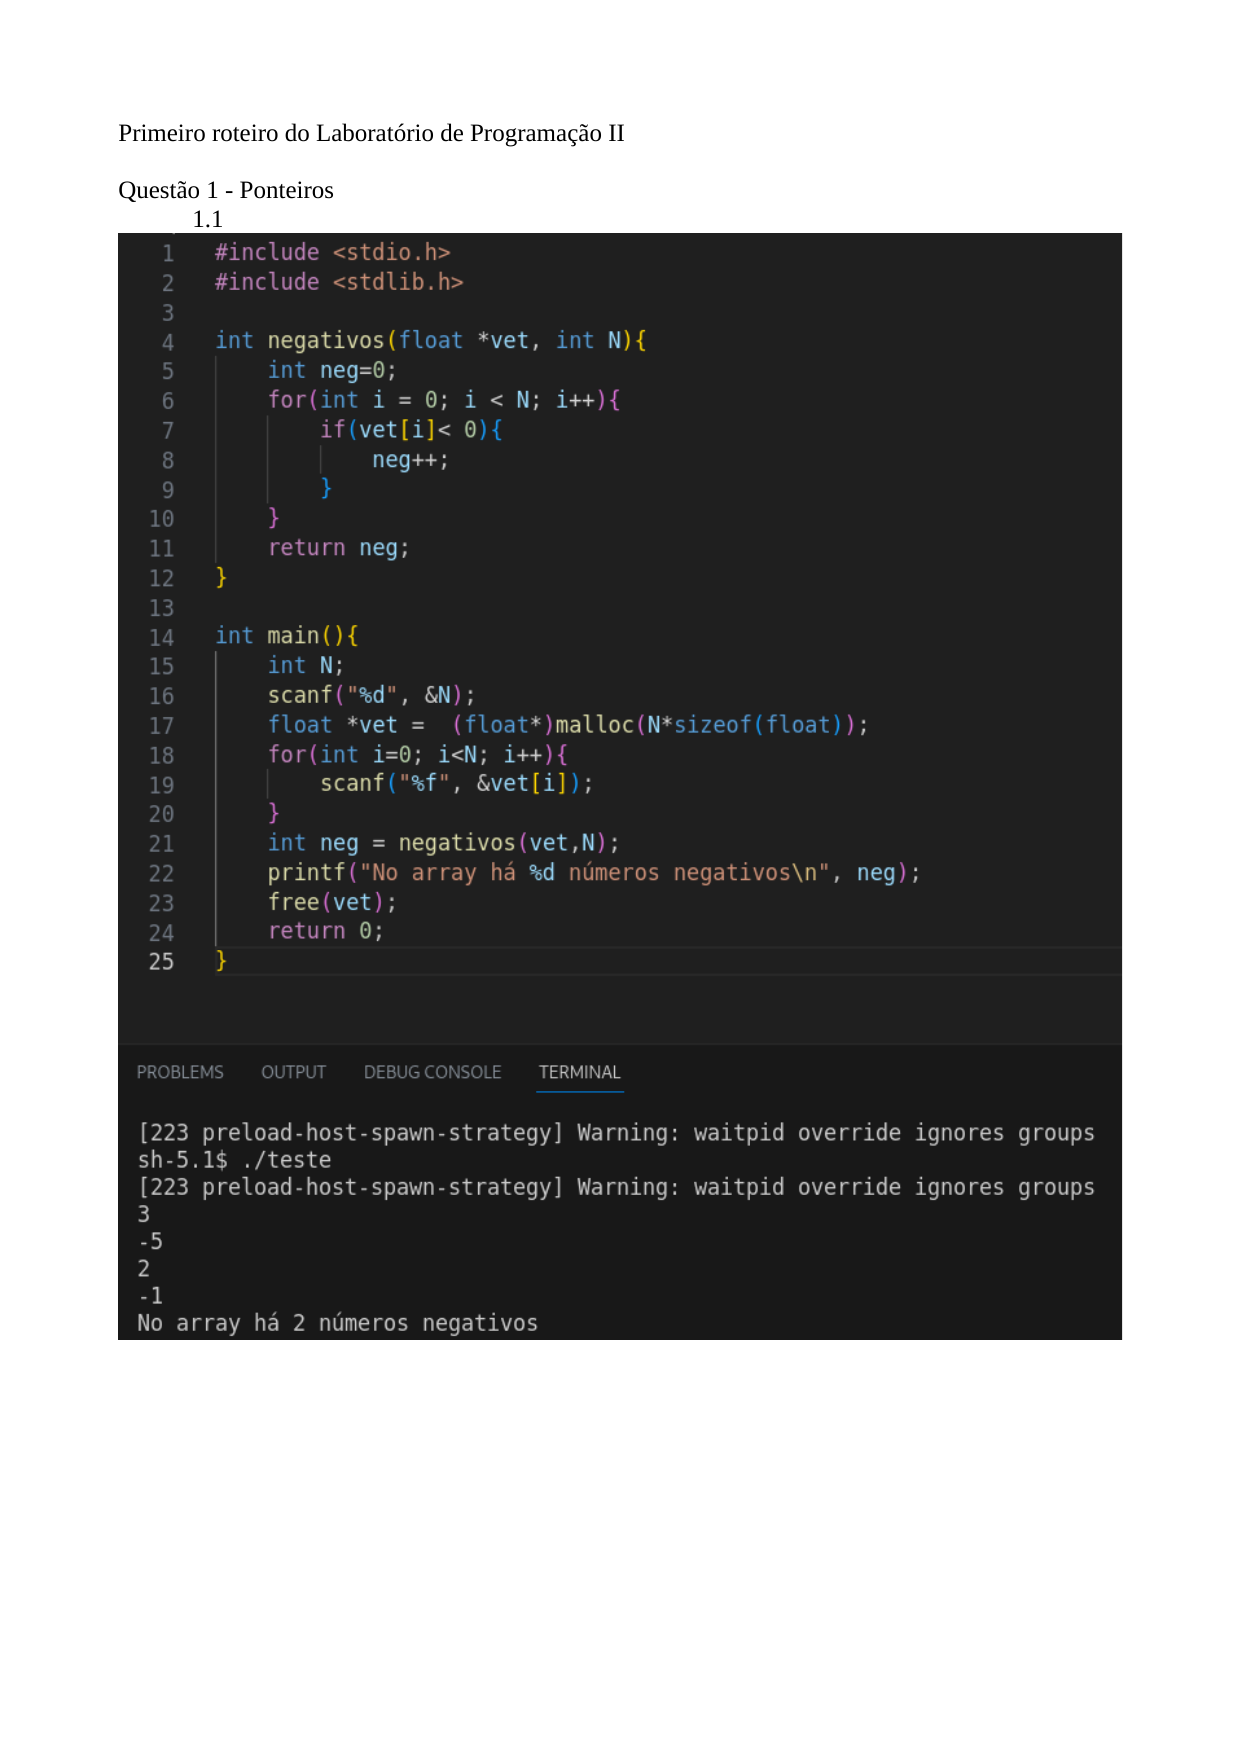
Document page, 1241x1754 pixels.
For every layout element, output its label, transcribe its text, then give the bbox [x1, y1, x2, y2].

text Primeiro roteiro do Laboratório de Programação II [118, 118, 1122, 147]
picture [118, 233, 1123, 1340]
text Questão 1 - Ponteiros [118, 176, 1122, 204]
text 1.1 [118, 204, 1122, 233]
